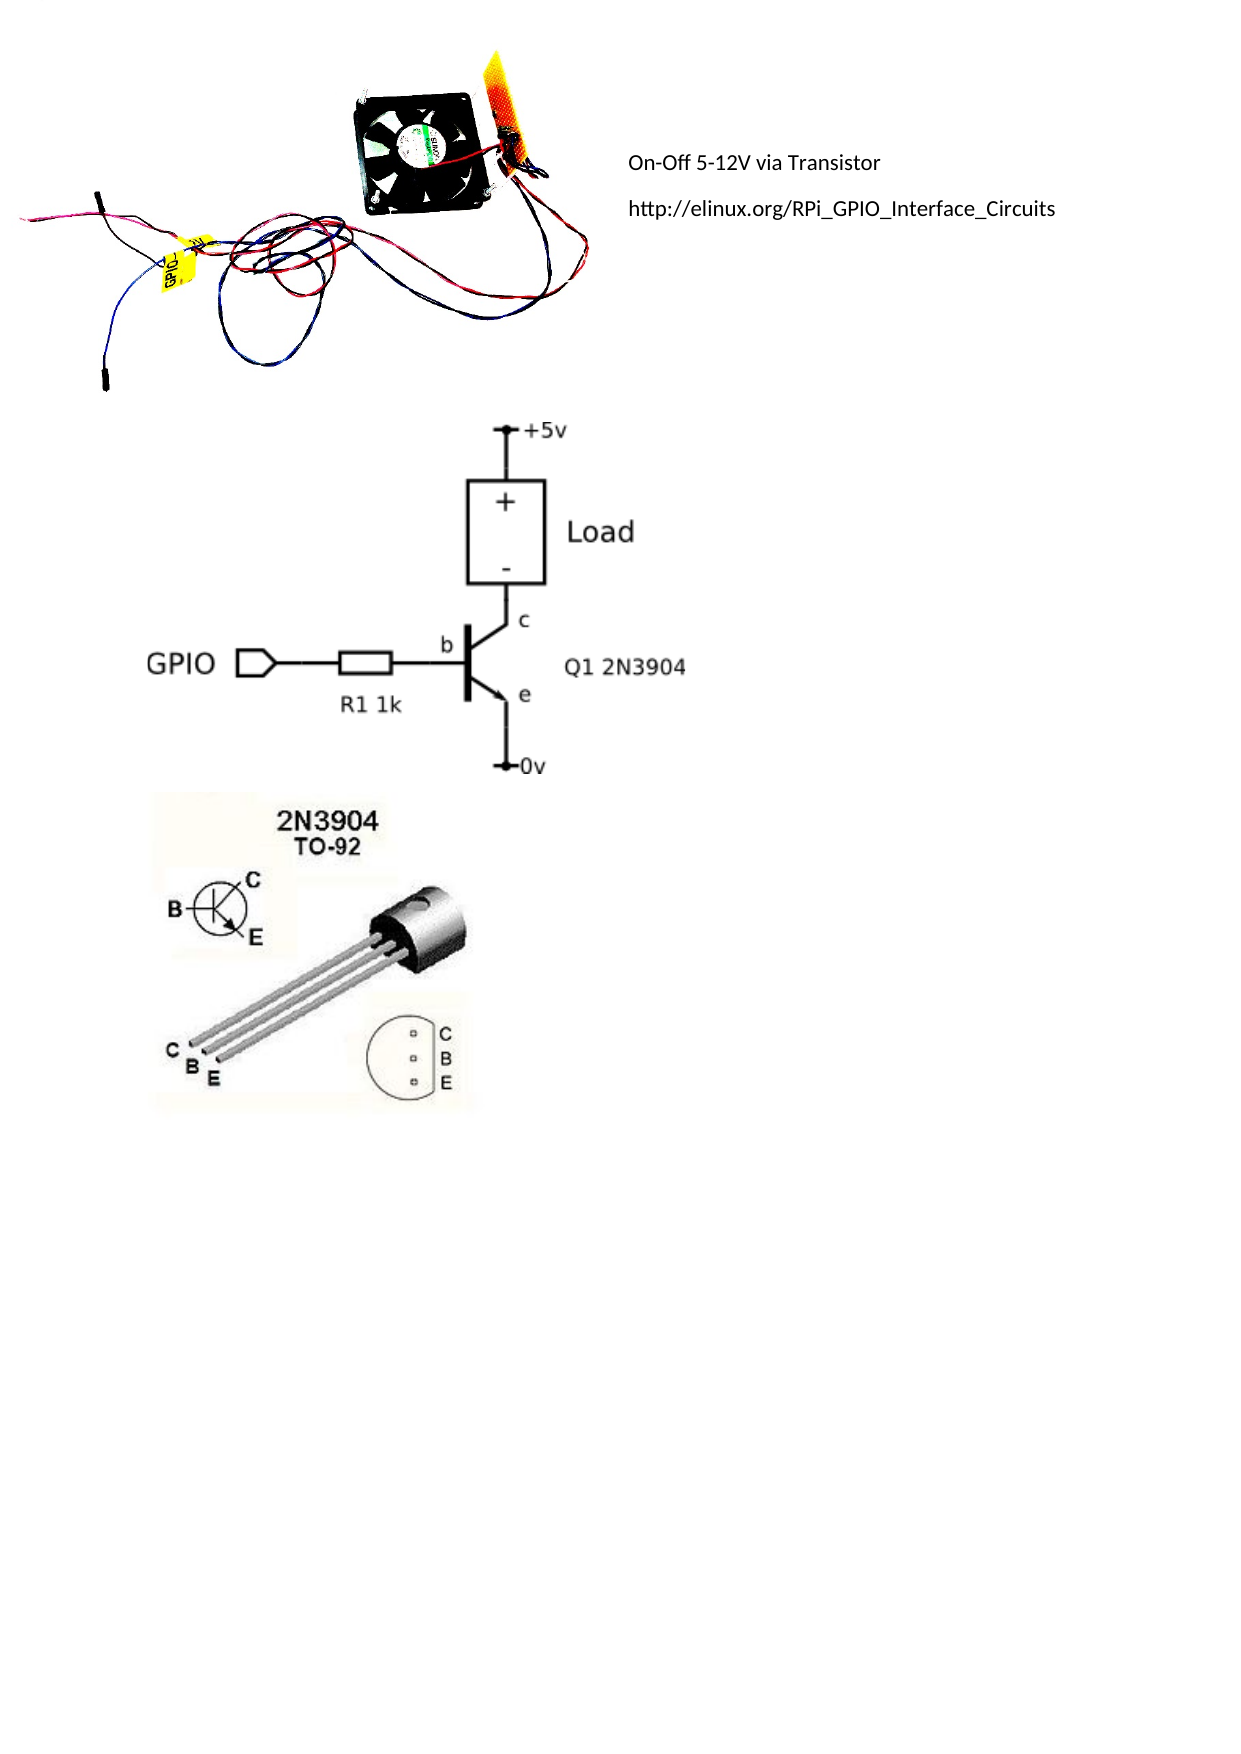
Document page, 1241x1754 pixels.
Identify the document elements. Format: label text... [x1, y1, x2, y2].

text http://elinux.org/RPi_GPIO_Interface_Circuits [628, 194, 1093, 222]
picture [147, 792, 492, 1135]
picture [0, 0, 686, 774]
text On-Off 5-12V via Transistor [628, 148, 1093, 176]
